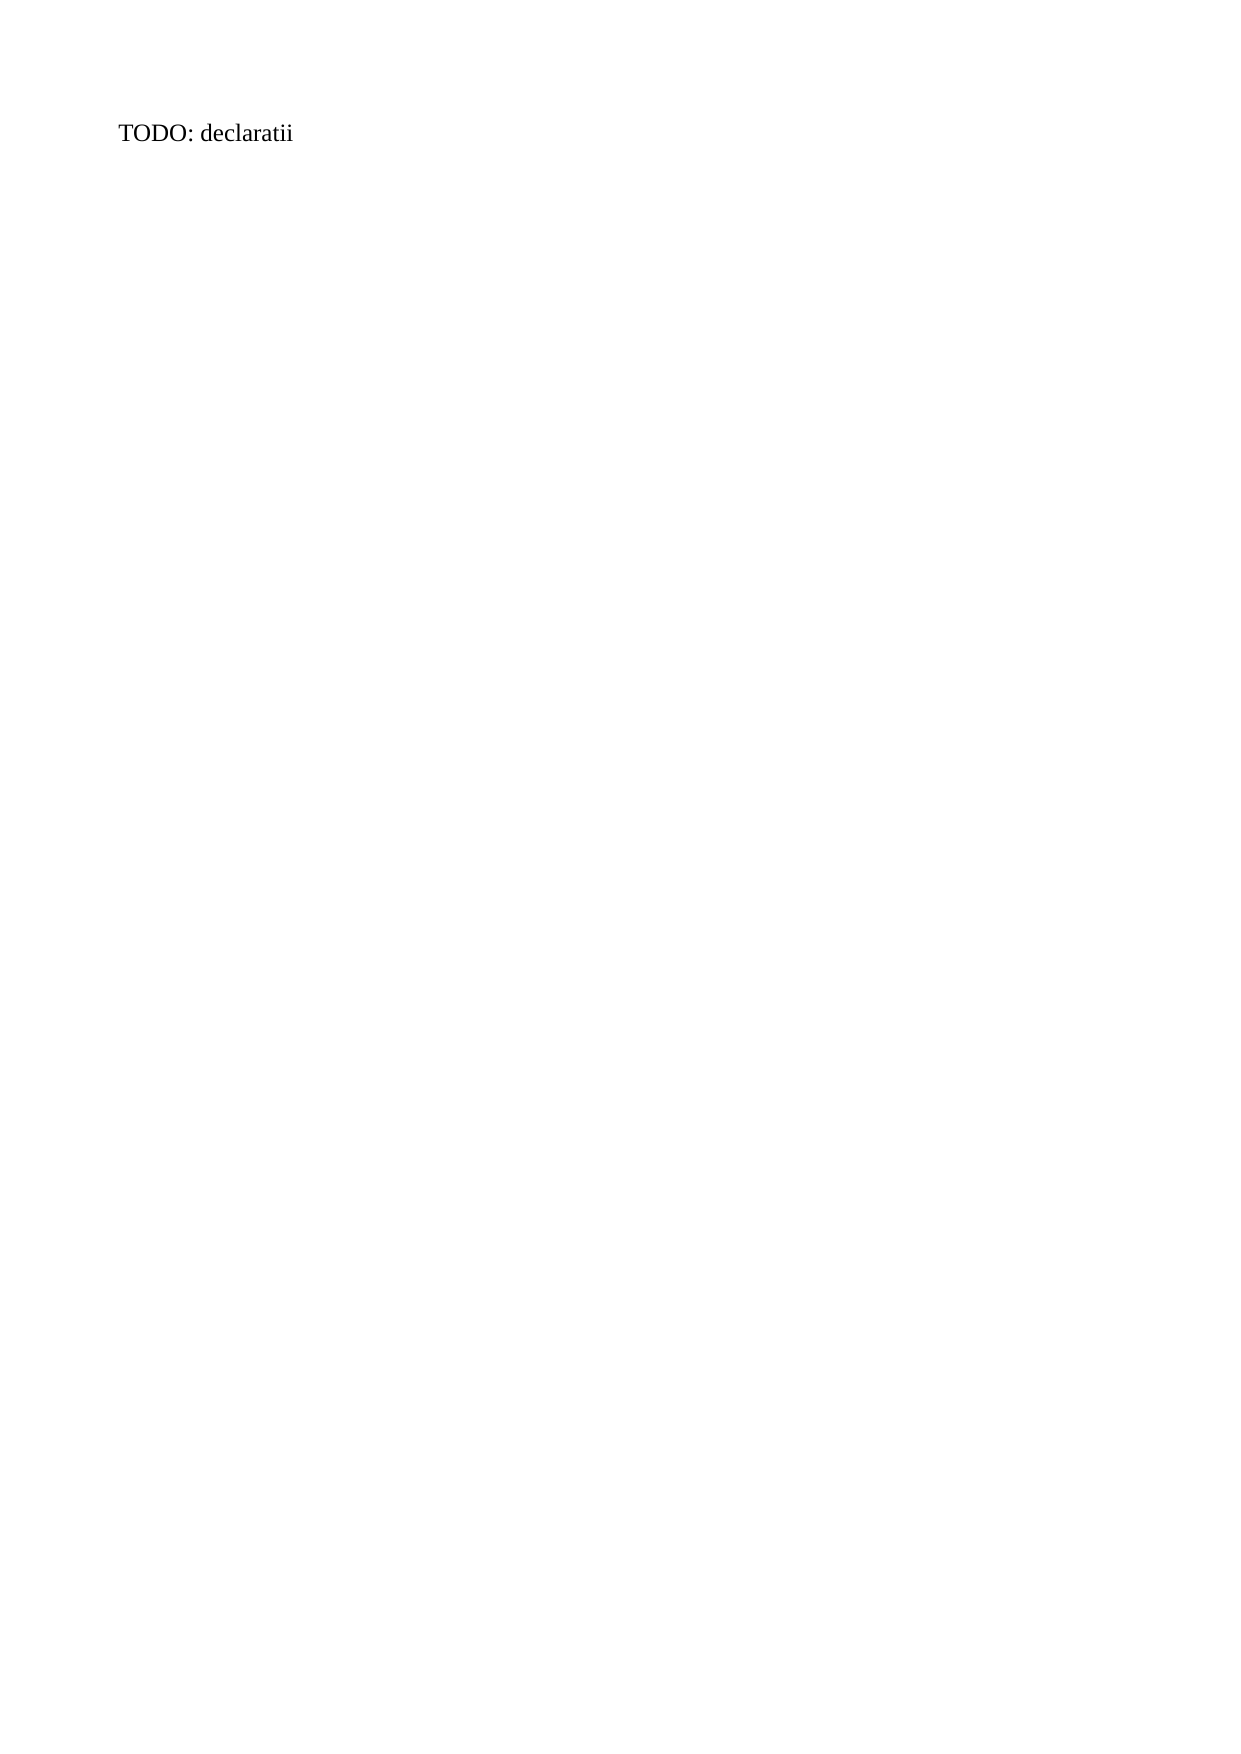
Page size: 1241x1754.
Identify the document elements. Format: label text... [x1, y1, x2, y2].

text TODO: declaratii [118, 118, 1122, 147]
